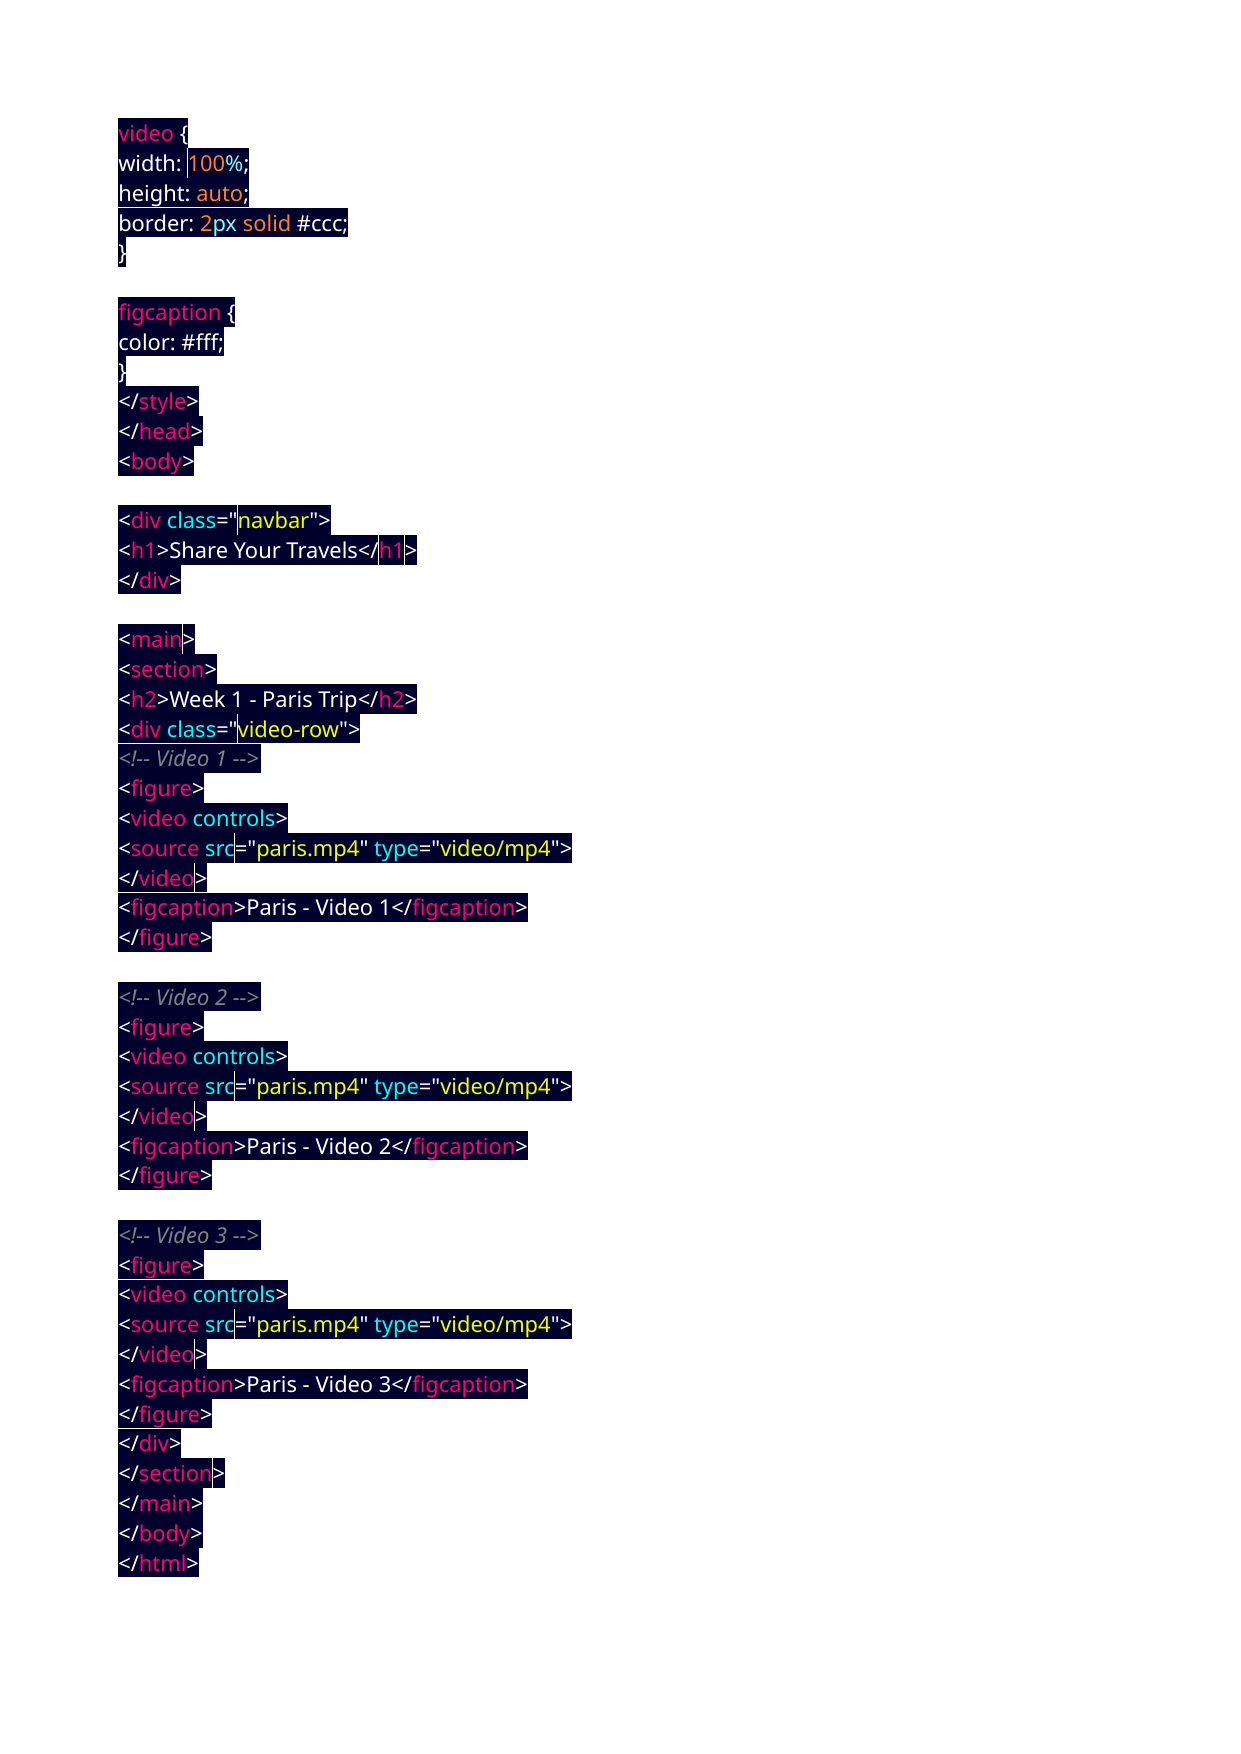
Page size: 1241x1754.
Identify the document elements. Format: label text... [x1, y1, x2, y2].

text </figure> [118, 1399, 1122, 1428]
text <figure> [118, 773, 1122, 803]
text <source src="paris.mp4" type="video/mp4"> [118, 833, 1122, 863]
text </head> [118, 416, 1122, 446]
text <main> [118, 624, 1122, 654]
text } [118, 237, 1122, 267]
text </main> [118, 1488, 1122, 1518]
text <div class="video-row"> [118, 714, 1122, 743]
text } [118, 356, 1122, 386]
text <figcaption>Paris - Video 2</figcaption> [118, 1131, 1122, 1160]
text <video controls> [118, 1279, 1122, 1309]
text </figure> [118, 922, 1122, 952]
text <figcaption>Paris - Video 1</figcaption> [118, 892, 1122, 922]
text <div class="navbar"> [118, 505, 1122, 535]
text </video> [118, 1101, 1122, 1131]
text color: #fff; [118, 327, 1122, 356]
text </video> [118, 863, 1122, 892]
text </body> [118, 1518, 1122, 1548]
text </figure> [118, 1160, 1122, 1190]
text <!-- Video 1 --> [118, 743, 1122, 773]
text figcaption { [118, 297, 1122, 327]
text </style> [118, 386, 1122, 416]
text width: 100%; [118, 148, 1122, 178]
text video { [118, 118, 1122, 148]
text </div> [118, 565, 1122, 594]
text <source src="paris.mp4" type="video/mp4"> [118, 1071, 1122, 1101]
text <figure> [118, 1011, 1122, 1041]
text </video> [118, 1339, 1122, 1369]
text <figure> [118, 1250, 1122, 1279]
text <body> [118, 446, 1122, 476]
text <section> [118, 654, 1122, 684]
text <!-- Video 2 --> [118, 982, 1122, 1011]
text <h2>Week 1 - Paris Trip</h2> [118, 684, 1122, 714]
text <video controls> [118, 803, 1122, 833]
text </div> [118, 1428, 1122, 1458]
text <video controls> [118, 1041, 1122, 1071]
text height: auto; [118, 178, 1122, 207]
text </html> [118, 1548, 1122, 1577]
text <h1>Share Your Travels</h1> [118, 535, 1122, 565]
text <!-- Video 3 --> [118, 1220, 1122, 1250]
text </section> [118, 1458, 1122, 1488]
text border: 2px solid #ccc; [118, 207, 1122, 237]
text <source src="paris.mp4" type="video/mp4"> [118, 1309, 1122, 1339]
text <figcaption>Paris - Video 3</figcaption> [118, 1369, 1122, 1399]
